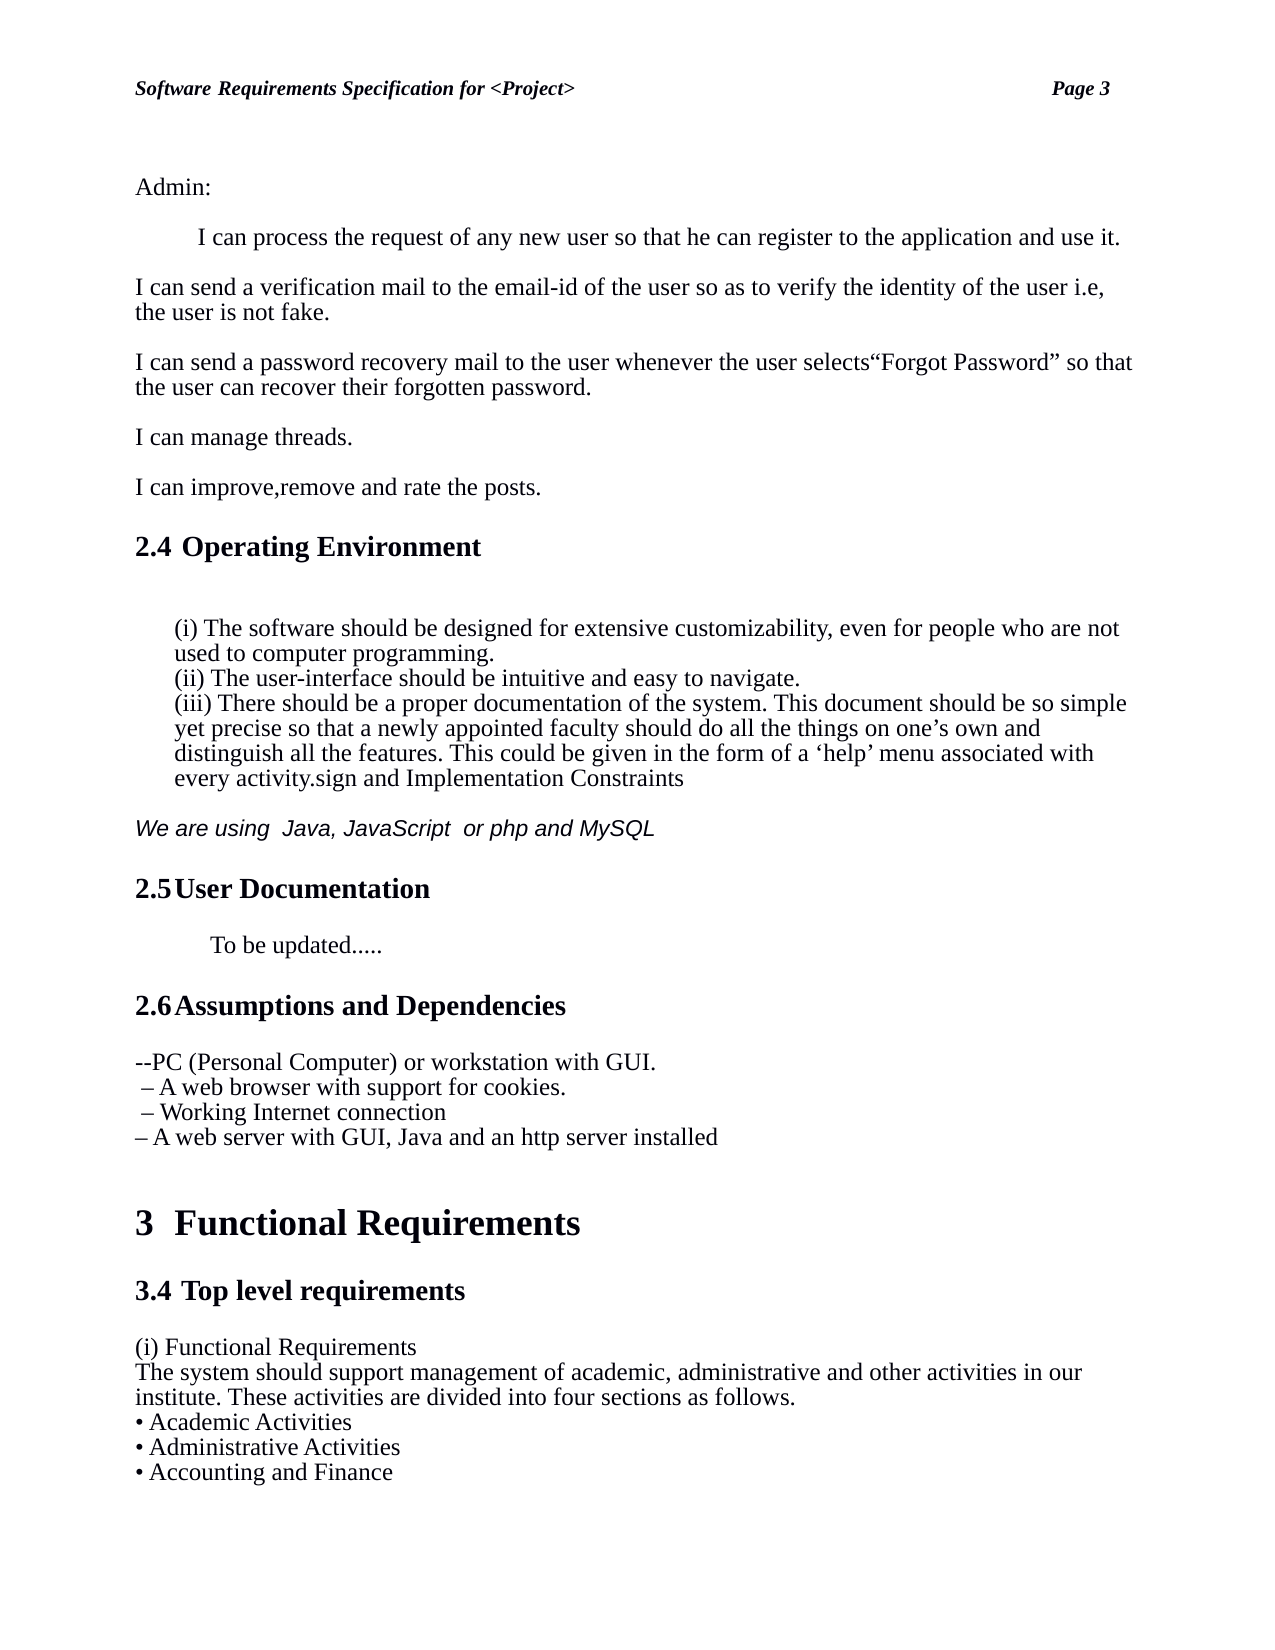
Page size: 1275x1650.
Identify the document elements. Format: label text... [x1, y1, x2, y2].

text • Administrative Activities [135, 1436, 1140, 1461]
text I can manage threads. [135, 425, 1140, 450]
text I can send a password recovery mail to the user whenever the user selects“Forgot Password” so that the user can recover their forgotten password. [135, 350, 1140, 400]
text To be updated..... [135, 934, 1140, 959]
subtitle User Documentation [135, 871, 1140, 904]
list (iii) There should be a proper documentation of the system. This document should be so simple yet precise so that a newly appointed faculty should do all the things on one’s own and distinguish all the features. This could be given in the form of a ‘help’ menu associated with every activity.sign and Implementation Constraints [135, 692, 1140, 792]
text We are using Java, JavaScript or php and MySQL [135, 817, 1140, 842]
text (i) Functional Requirements [135, 1336, 1140, 1361]
text Admin: [135, 175, 1140, 200]
text • Academic Activities [135, 1411, 1140, 1436]
text I can improve,remove and rate the posts. [135, 475, 1140, 500]
text I can process the request of any new user so that he can register to the application and use it. [135, 225, 1140, 250]
subtitle Top level requirements [135, 1273, 1140, 1306]
text institute. These activities are divided into four sections as follows. [135, 1386, 1140, 1411]
text – Working Internet connection [135, 1101, 1140, 1126]
text I can send a verification mail to the email-id of the user so as to verify the identity of the user i.e, the user is not fake. [135, 275, 1140, 325]
text – A web server with GUI, Java and an http server installed [135, 1126, 1140, 1151]
subtitle Assumptions and Dependencies [135, 988, 1140, 1021]
text --PC (Personal Computer) or workstation with GUI. [135, 1051, 1140, 1076]
text The system should support management of academic, administrative and other activities in our [135, 1361, 1140, 1386]
list (ii) The user-interface should be intuitive and easy to navigate. [135, 667, 1140, 692]
text • Accounting and Finance [135, 1461, 1140, 1486]
subtitle Functional Requirements [135, 1201, 1140, 1244]
text – A web browser with support for cookies. [135, 1076, 1140, 1101]
list (i) The software should be designed for extensive customizability, even for people who are not used to computer programming. [135, 617, 1140, 667]
subtitle Operating Environment [135, 529, 1140, 563]
